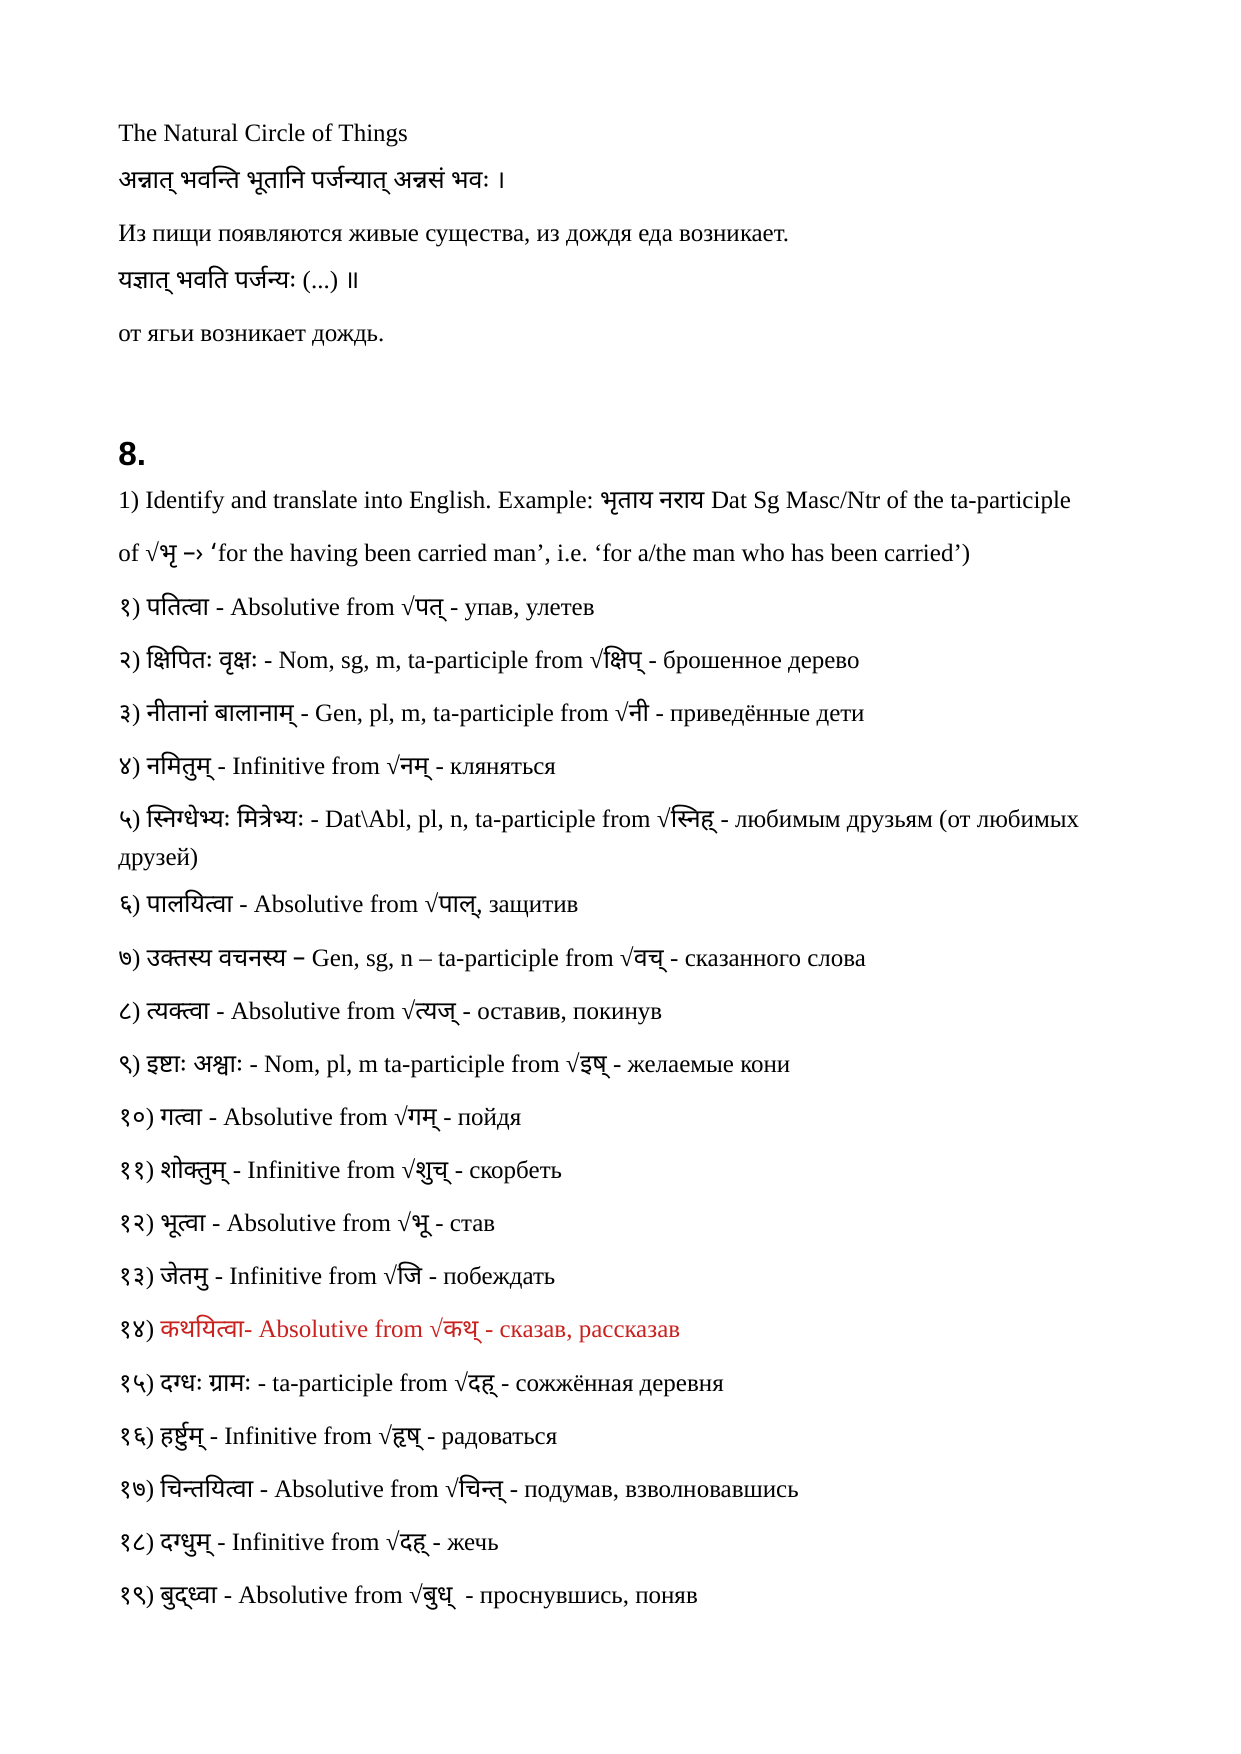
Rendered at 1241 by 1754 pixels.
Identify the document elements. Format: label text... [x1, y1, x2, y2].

text ४) नमितुम् - Infinitive from √नम् - кляняться [118, 751, 1122, 784]
text ५) स्निग्धेभ्यः मित्रेभ्यः - Dat\Abl, pl, n, ta-participle from √स्निह् - любимым друзьям (от любимых друзей) [118, 804, 1122, 871]
text १७) चिन्तयित्वा - Absolutive from √चिन्त् - подумав, взволновавшись [118, 1474, 1122, 1507]
text १) पतित्वा - Absolutive from √पत् - упав, улетев [118, 592, 1122, 625]
text १०) गत्वा - Absolutive from √गम् - пойдя [118, 1102, 1122, 1136]
text १२) भूत्वा - Absolutive from √भू - став [118, 1208, 1122, 1242]
text 1) Identify and translate into English. Example: भृताय नराय Dat Sg Masc/Ntr of the ta-participle [118, 485, 1122, 519]
text १८) दग्धुम् - Infinitive from √दह् - жечь [118, 1527, 1122, 1561]
text ७) उक्तस्य वचनस्य – Gen, sg, n – ta-participle from √वच् - сказанного слова [118, 943, 1122, 976]
text of √भृ –› ‘for the having been carried man’, i.e. ‘for a/the man who has been carried’) [118, 538, 1122, 572]
text २) क्षिपितः वृक्षः - Nom, sg, m, ta-participle from √क्षिप् - брошенное дерево [118, 645, 1122, 678]
text The Natural Circle of Things [118, 118, 1122, 147]
text १९) बुद्ध्वा - Absolutive from √बुध् - проснувшись, поняв [118, 1580, 1122, 1614]
text Из пищи появляются живые существа, из дождя еда возникает. [118, 218, 1122, 246]
text १३) जेतमु - Infinitive from √जि - побеждать [118, 1261, 1122, 1295]
text ८) त्यक्त्वा - Absolutive from √त्यज् - оставив, покинув [118, 996, 1122, 1029]
text अन्नात् भवन्ति भूतानि पर्जन्यात् अन्नसं भवः । [118, 166, 1122, 198]
text १६) हर्ष्टुम् - Infinitive from √हृष् - радоваться [118, 1421, 1122, 1454]
text १४) कथयित्वा- Absolutive from √कथ् - сказав, рассказав [118, 1314, 1122, 1348]
text ११) शोक्तुम् - Infinitive from √शुच् - скорбеть [118, 1155, 1122, 1189]
subtitle 8. [118, 434, 1122, 473]
text ३) नीतानां बालानाम् - Gen, pl, m, ta-participle from √नी - приведённые дети [118, 698, 1122, 731]
text ६) पालयित्वा - Absolutive from √पाल्, защитив [118, 889, 1122, 923]
text от ягьи возникает дождь. [118, 318, 1122, 347]
text ९) इष्टाः अश्वाः - Nom, pl, m ta-participle from √इष् - желаемые кони [118, 1049, 1122, 1082]
text १५) दग्धः ग्रामः - ta-participle from √दह् - сожжённая деревня [118, 1368, 1122, 1401]
text यज्ञात् भवति पर्जन्यः (...) ॥ [118, 265, 1122, 299]
